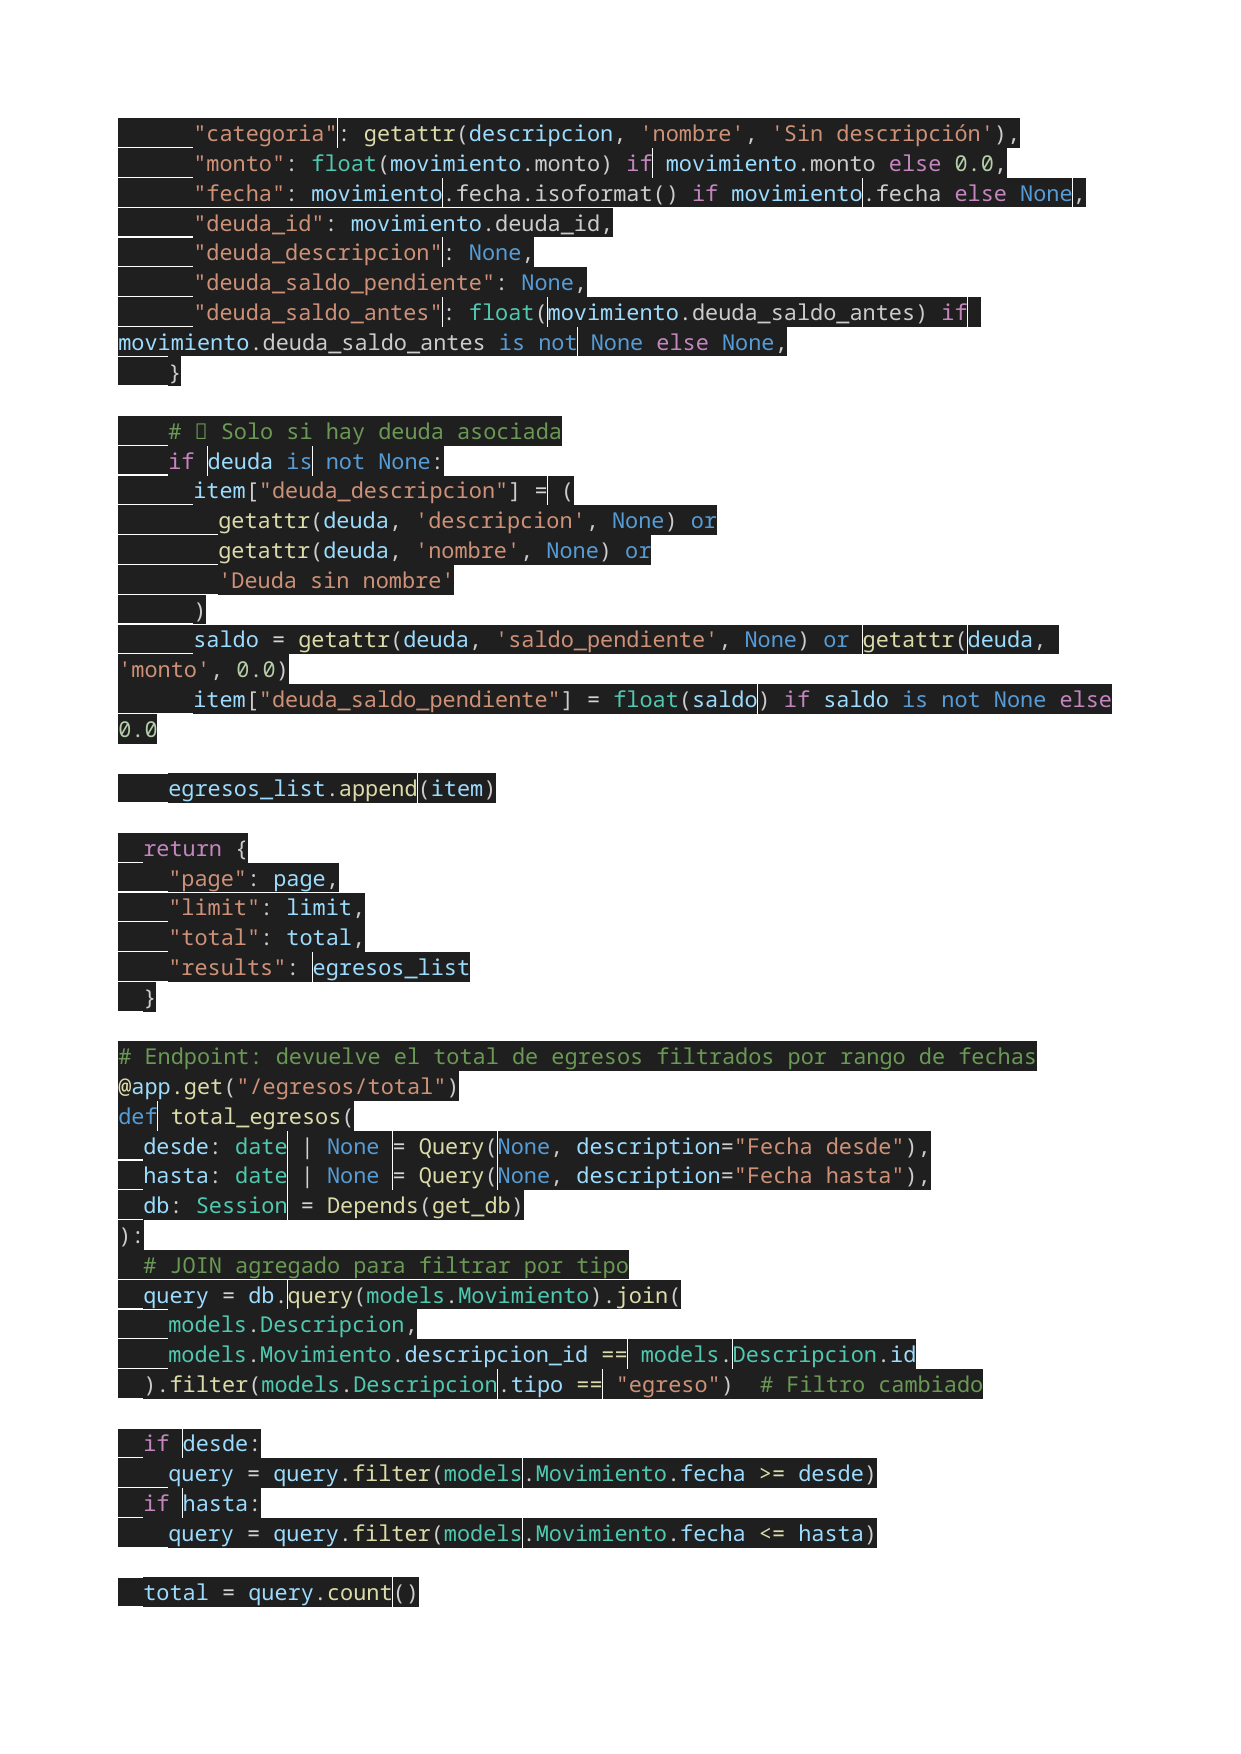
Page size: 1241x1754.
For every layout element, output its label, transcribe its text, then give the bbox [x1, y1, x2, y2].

text "deuda_saldo_antes": float(movimiento.deuda_saldo_antes) if movimiento.deuda_saldo_antes is not None else None, [118, 297, 1122, 356]
text query = query.filter(models.Movimiento.fecha >= desde) [118, 1458, 1122, 1488]
text ).filter(models.Descripcion.tipo == "egreso") # Filtro cambiado [118, 1369, 1122, 1399]
text "deuda_saldo_pendiente": None, [118, 267, 1122, 297]
text desde: date | None = Query(None, description="Fecha desde"), [118, 1131, 1122, 1160]
text hasta: date | None = Query(None, description="Fecha hasta"), [118, 1160, 1122, 1190]
text item["deuda_saldo_pendiente"] = float(saldo) if saldo is not None else 0.0 [118, 684, 1122, 744]
text "limit": limit, [118, 892, 1122, 922]
text total = query.count() [118, 1577, 1122, 1607]
text getattr(deuda, 'nombre', None) or [118, 535, 1122, 565]
text item["deuda_descripcion"] = ( [118, 476, 1122, 505]
text 'Deuda sin nombre' [118, 565, 1122, 595]
text if hasta: [118, 1488, 1122, 1518]
text return { [118, 833, 1122, 863]
text db: Session = Depends(get_db) [118, 1190, 1122, 1220]
text ): [118, 1220, 1122, 1250]
text "deuda_descripcion": None, [118, 237, 1122, 267]
text def total_egresos( [118, 1101, 1122, 1131]
text # JOIN agregado para filtrar por tipo [118, 1250, 1122, 1279]
text ) [118, 595, 1122, 624]
text "monto": float(movimiento.monto) if movimiento.monto else 0.0, [118, 148, 1122, 178]
text models.Movimiento.descripcion_id == models.Descripcion.id [118, 1339, 1122, 1369]
text getattr(deuda, 'descripcion', None) or [118, 505, 1122, 535]
text "results": egresos_list [118, 952, 1122, 982]
text "deuda_id": movimiento.deuda_id, [118, 207, 1122, 237]
text egresos_list.append(item) [118, 773, 1122, 803]
text "fecha": movimiento.fecha.isoformat() if movimiento.fecha else None, [118, 178, 1122, 207]
text query = db.query(models.Movimiento).join( [118, 1279, 1122, 1309]
text } [118, 982, 1122, 1012]
text if deuda is not None: [118, 446, 1122, 476]
text "page": page, [118, 863, 1122, 892]
text query = query.filter(models.Movimiento.fecha <= hasta) [118, 1518, 1122, 1548]
text models.Descripcion, [118, 1309, 1122, 1339]
text saldo = getattr(deuda, 'saldo_pendiente', None) or getattr(deuda, 'monto', 0.0) [118, 624, 1122, 684]
text "total": total, [118, 922, 1122, 952]
text # ✅ Solo si hay deuda asociada [118, 416, 1122, 446]
text # Endpoint: devuelve el total de egresos filtrados por rango de fechas [118, 1041, 1122, 1071]
text "categoria": getattr(descripcion, 'nombre', 'Sin descripción'), [118, 118, 1122, 148]
text } [118, 356, 1122, 386]
text @app.get("/egresos/total") [118, 1071, 1122, 1101]
text if desde: [118, 1428, 1122, 1458]
